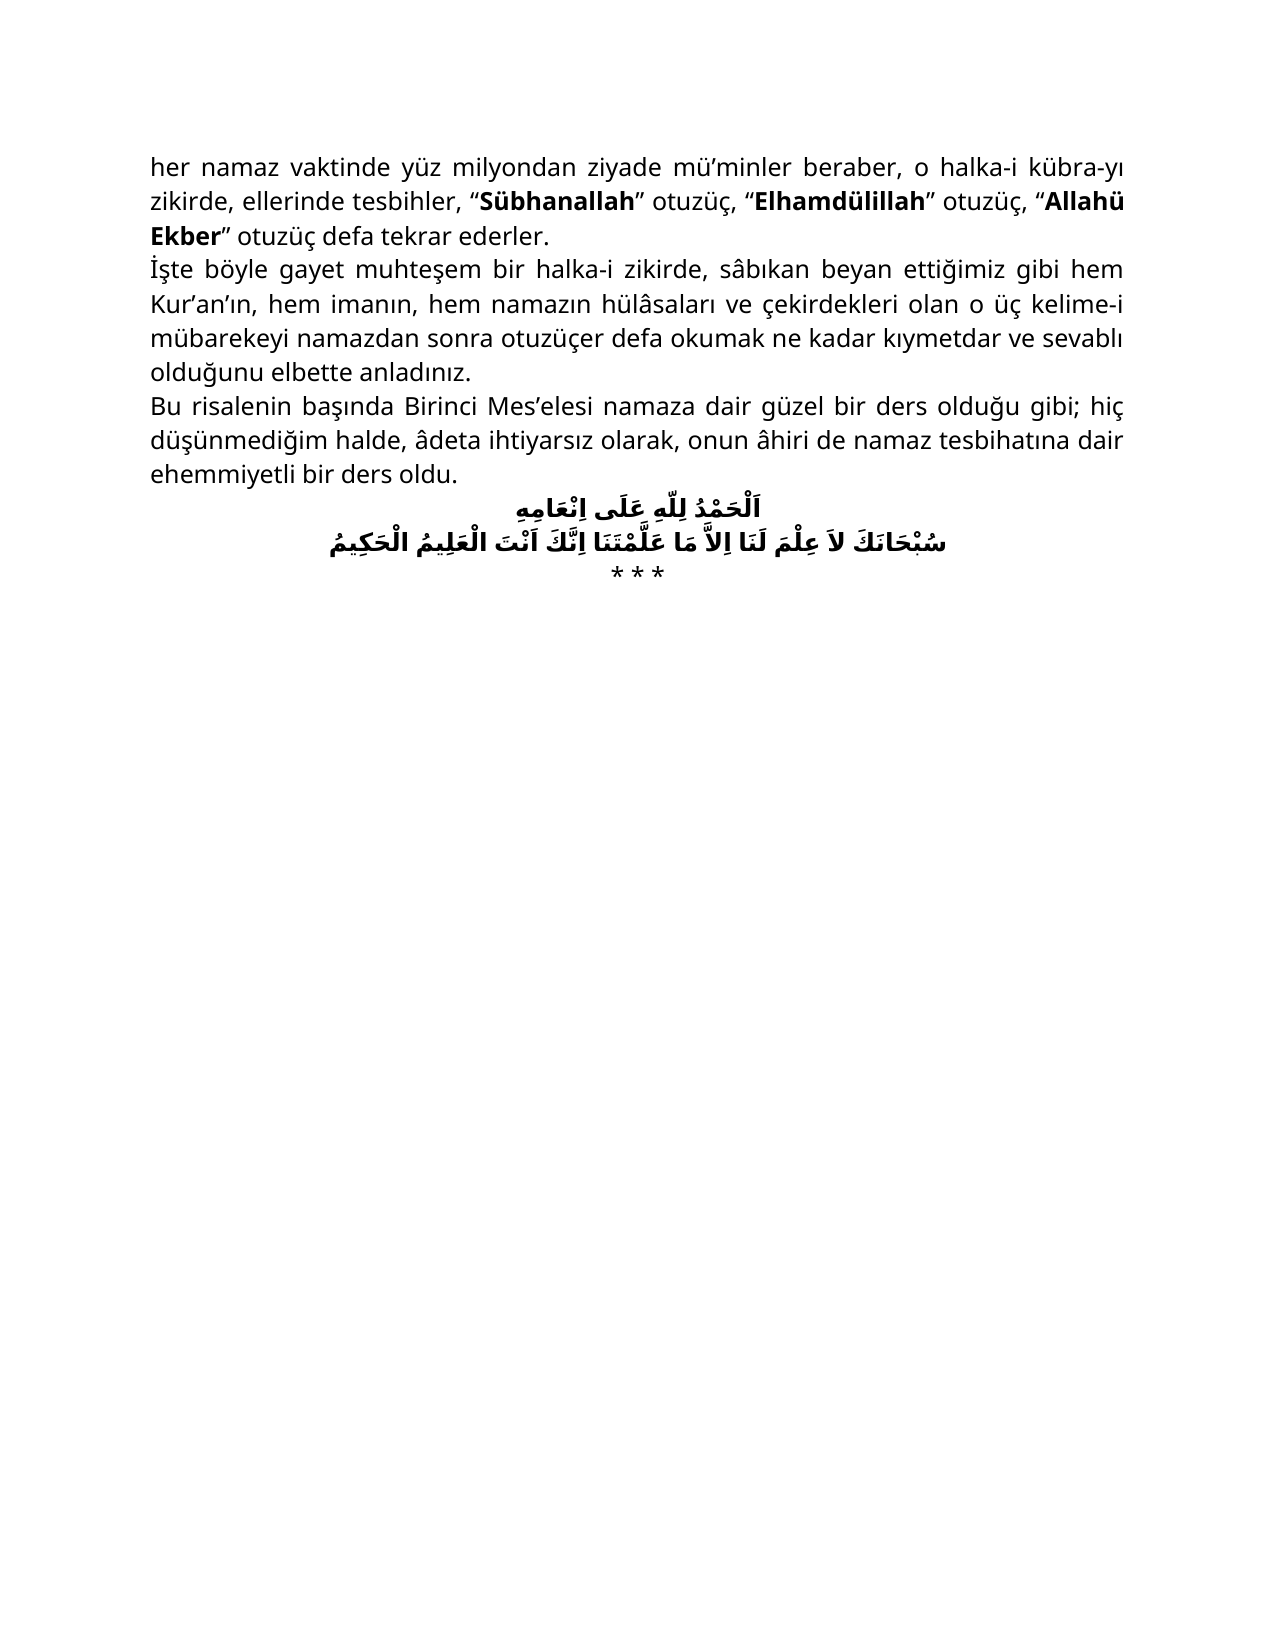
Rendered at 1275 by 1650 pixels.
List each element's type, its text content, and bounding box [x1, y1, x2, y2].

text * * * [150, 559, 1125, 593]
text Bu risalenin başında Birinci Mes’elesi namaza dair güzel bir ders olduğu gibi; hiç düşünmediğim halde, âdeta ihtiyarsız olarak, onun âhiri de namaz tesbihatına dair ehemmiyetli bir ders oldu. [150, 388, 1125, 491]
text سُبْحَانَكَ لاَ عِلْمَ لَنَا اِلاَّ مَا عَلَّمْتَنَا اِنَّكَ اَنْتَ الْعَلِيمُ الْحَكِيمُ [150, 525, 1125, 559]
text her namaz vaktinde yüz milyondan ziyade mü’minler beraber, o halka-i kübra-yı zikirde, ellerinde tesbihler, “Sübhanallah” otuzüç, “Elhamdülillah” otuzüç, “Allahü Ekber” otuzüç defa tekrar ederler. [150, 150, 1125, 252]
text اَلْحَمْدُ لِلّهِ عَلَى اِنْعَامِهِ [150, 491, 1125, 525]
text İşte böyle gayet muhteşem bir halka-i zikirde, sâbıkan beyan ettiğimiz gibi hem Kur’an’ın, hem imanın, hem namazın hülâsaları ve çekirdekleri olan o üç kelime-i mübarekeyi namazdan sonra otuzüçer defa okumak ne kadar kıymetdar ve sevablı olduğunu elbette anladınız. [150, 252, 1125, 388]
